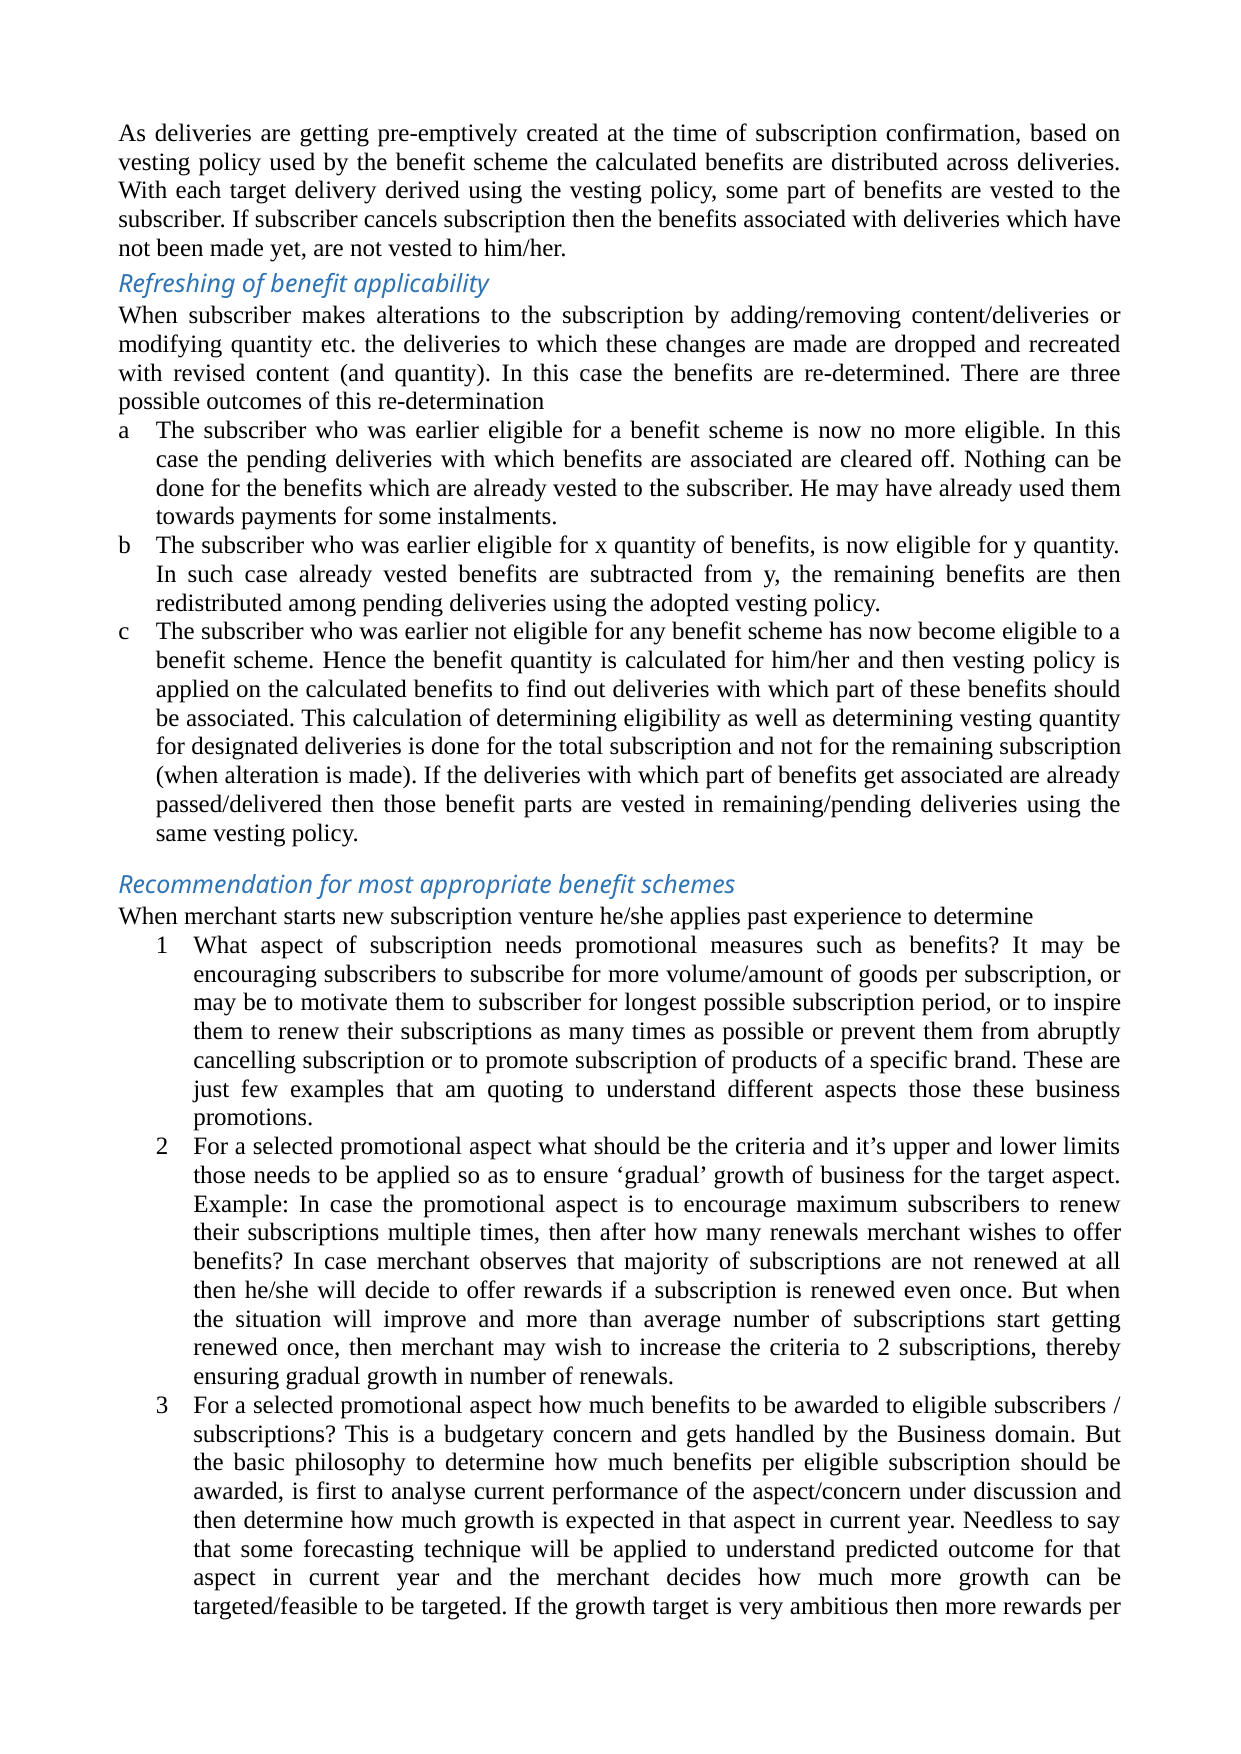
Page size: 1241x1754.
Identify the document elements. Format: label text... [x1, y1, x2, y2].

list The subscriber who was earlier eligible for x quantity of benefits, is now eligible for y quantity. In such case already vested benefits are subtracted from y, the remaining benefits are then redistributed among pending deliveries using the adopted vesting policy. [118, 530, 1122, 616]
text When subscriber makes alterations to the subscription by adding/removing content/deliveries or modifying quantity etc. the deliveries to which these changes are made are dropped and recreated with revised content (and quantity). In this case the benefits are re-determined. There are three possible outcomes of this re-determination [118, 300, 1122, 415]
list What aspect of subscription needs promotional measures such as benefits? It may be encouraging subscribers to subscribe for more volume/amount of goods per subscription, or may be to motivate them to subscriber for longest possible subscription period, or to inspire them to renew their subscriptions as many times as possible or prevent them from abruptly cancelling subscription or to promote subscription of products of a specific brand. These are just few examples that am quoting to understand different aspects those these business promotions. [156, 930, 1122, 1131]
text When merchant starts new subscription venture he/she applies past experience to determine [118, 901, 1122, 930]
subtitle Recommendation for most appropriate benefit schemes [118, 867, 1122, 901]
list For a selected promotional aspect what should be the criteria and it’s upper and lower limits those needs to be applied so as to ensure ‘gradual’ growth of business for the target aspect. Example: In case the promotional aspect is to encourage maximum subscribers to renew their subscriptions multiple times, then after how many renewals merchant wishes to offer benefits? In case merchant observes that majority of subscriptions are not renewed at all then he/she will decide to offer rewards if a subscription is renewed even once. But when the situation will improve and more than average number of subscriptions start getting renewed once, then merchant may wish to increase the criteria to 2 subscriptions, thereby ensuring gradual growth in number of renewals. [156, 1131, 1122, 1390]
list The subscriber who was earlier eligible for a benefit scheme is now no more eligible. In this case the pending deliveries with which benefits are associated are cleared off. Nothing can be done for the benefits which are already vested to the subscriber. He may have already used them towards payments for some instalments. [118, 415, 1122, 530]
list For a selected promotional aspect how much benefits to be awarded to eligible subscribers / subscriptions? This is a budgetary concern and gets handled by the Business domain. But the basic philosophy to determine how much benefits per eligible subscription should be awarded, is first to analyse current performance of the aspect/concern under discussion and then determine how much growth is expected in that aspect in current year. Needless to say that some forecasting technique will be applied to understand predicted outcome for that aspect in current year and the merchant decides how much more growth can be targeted/feasible to be targeted. If the growth target is very ambitious then more rewards per [156, 1390, 1122, 1620]
list The subscriber who was earlier not eligible for any benefit scheme has now become eligible to a benefit scheme. Hence the benefit quantity is calculated for him/her and then vesting policy is applied on the calculated benefits to find out deliveries with which part of these benefits should be associated. This calculation of determining eligibility as well as determining vesting quantity for designated deliveries is done for the total subscription and not for the remaining subscription (when alteration is made). If the deliveries with which part of benefits get associated are already passed/delivered then those benefit parts are vested in remaining/pending deliveries using the same vesting policy. [118, 616, 1122, 846]
subtitle Refreshing of benefit applicability [118, 266, 1122, 300]
text As deliveries are getting pre-emptively created at the time of subscription confirmation, based on vesting policy used by the benefit scheme the calculated benefits are distributed across deliveries. With each target delivery derived using the vesting policy, some part of benefits are vested to the subscriber. If subscriber cancels subscription then the benefits associated with deliveries which have not been made yet, are not vested to him/her. [118, 118, 1122, 262]
